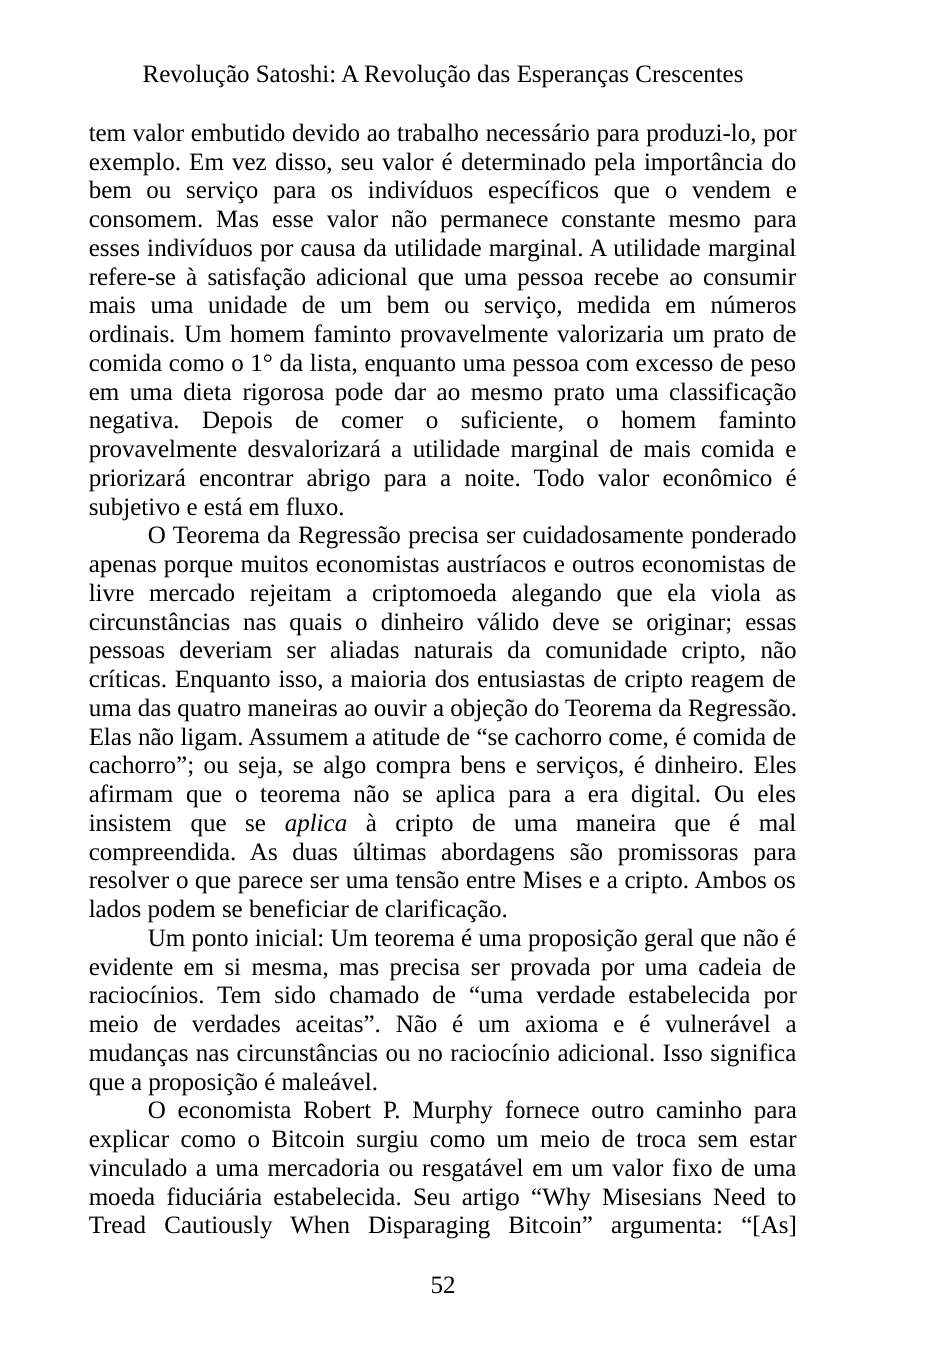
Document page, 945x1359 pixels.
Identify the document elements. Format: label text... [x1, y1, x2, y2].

text Um ponto inicial: Um teorema é uma proposição geral que não é evidente em si mesma, mas precisa ser provada por uma cadeia de raciocínios. Tem sido chamado de “uma verdade estabelecida por meio de verdades aceitas”. Não é um axioma e é vulnerável a mudanças nas circunstâncias ou no raciocínio adicional. Isso significa que a proposição é maleável. [88, 923, 797, 1096]
text O Teorema da Regressão precisa ser cuidadosamente ponderado apenas porque muitos economistas austríacos e outros economistas de livre mercado rejeitam a criptomoeda alegando que ela viola as circunstâncias nas quais o dinheiro válido deve se originar; essas pessoas deveriam ser aliadas naturais da comunidade cripto, não críticas. Enquanto isso, a maioria dos entusiastas de cripto reagem de uma das quatro maneiras ao ouvir a objeção do Teorema da Regressão. Elas não ligam. Assumem a atitude de “se cachorro come, é comida de cachorro”; ou seja, se algo compra bens e serviços, é dinheiro. Eles afirmam que o teorema não se aplica para a era digital. Ou eles insistem que se aplica à cripto de uma maneira que é mal compreendida. As duas últimas abordagens são promissoras para resolver o que parece ser uma tensão entre Mises e a cripto. Ambos os lados podem se beneficiar de clarificação. [88, 521, 797, 923]
text tem valor embutido devido ao trabalho necessário para produzi-lo, por exemplo. Em vez disso, seu valor é determinado pela importância do bem ou serviço para os indivíduos específicos que o vendem e consomem. Mas esse valor não permanece constante mesmo para esses indivíduos por causa da utilidade marginal. A utilidade marginal refere-se à satisfação adicional que uma pessoa recebe ao consumir mais uma unidade de um bem ou serviço, medida em números ordinais. Um homem faminto provavelmente valorizaria um prato de comida como o 1° da lista, enquanto uma pessoa com excesso de peso em uma dieta rigorosa pode dar ao mesmo prato uma classificação negativa. Depois de comer o suficiente, o homem faminto provavelmente desvalorizará a utilidade marginal de mais comida e priorizará encontrar abrigo para a noite. Todo valor econômico é subjetivo e está em fluxo. [88, 118, 797, 521]
text O economista Robert P. Murphy fornece outro caminho para explicar como o Bitcoin surgiu como um meio de troca sem estar vinculado a uma mercadoria ou resgatável em um valor fixo de uma moeda fiduciária estabelecida. Seu artigo “Why Misesians Need to Tread Cautiously When Disparaging Bitcoin” argumenta: “[As] [88, 1096, 797, 1239]
